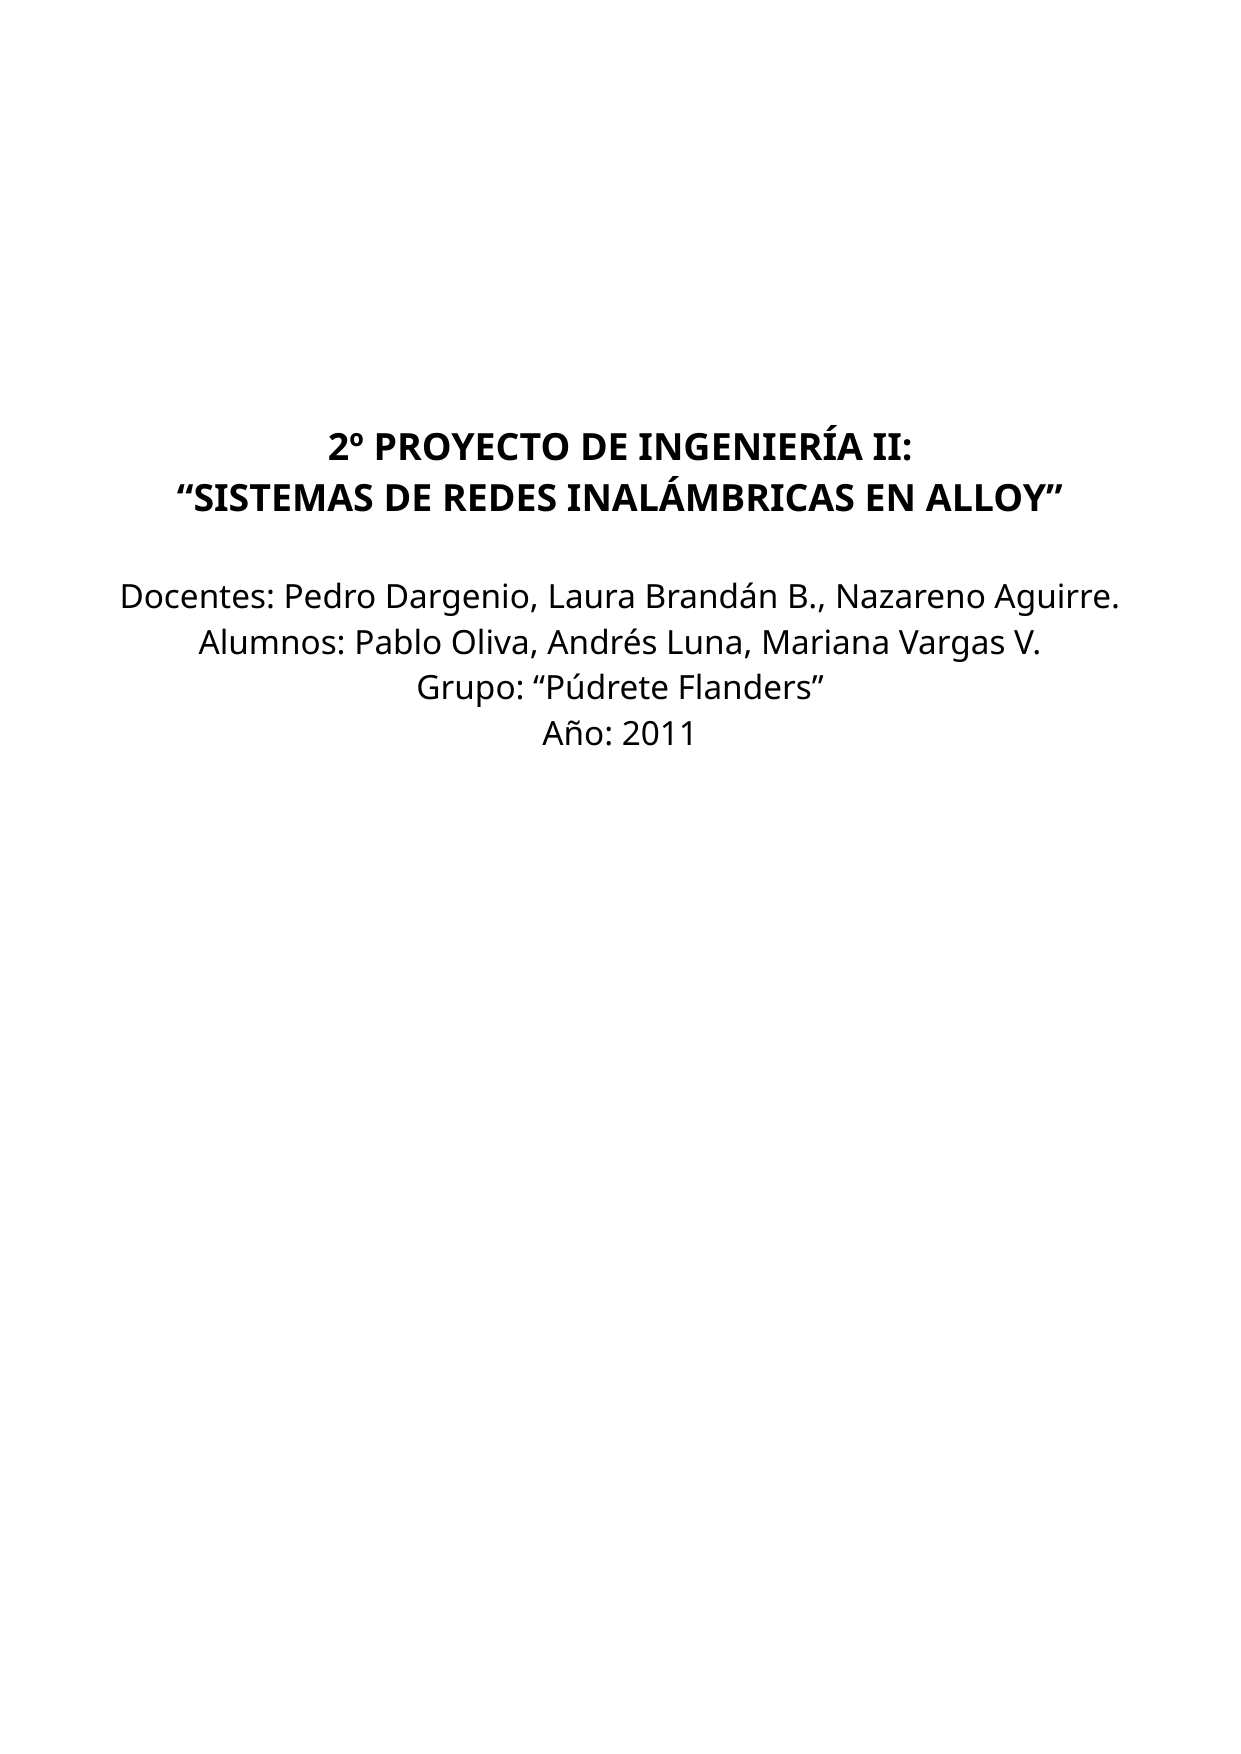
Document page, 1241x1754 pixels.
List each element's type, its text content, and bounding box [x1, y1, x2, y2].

text “SISTEMAS DE REDES INALÁMBRICAS EN ALLOY” [118, 471, 1122, 522]
text Grupo: “Púdrete Flanders” [118, 664, 1122, 709]
text Docentes: Pedro Dargenio, Laura Brandán B., Nazareno Aguirre. [118, 573, 1122, 618]
text Alumnos: Pablo Oliva, Andrés Luna, Mariana Vargas V. [118, 618, 1122, 664]
text 2º PROYECTO DE INGENIERÍA II: [118, 420, 1122, 471]
text Año: 2011 [118, 709, 1122, 755]
